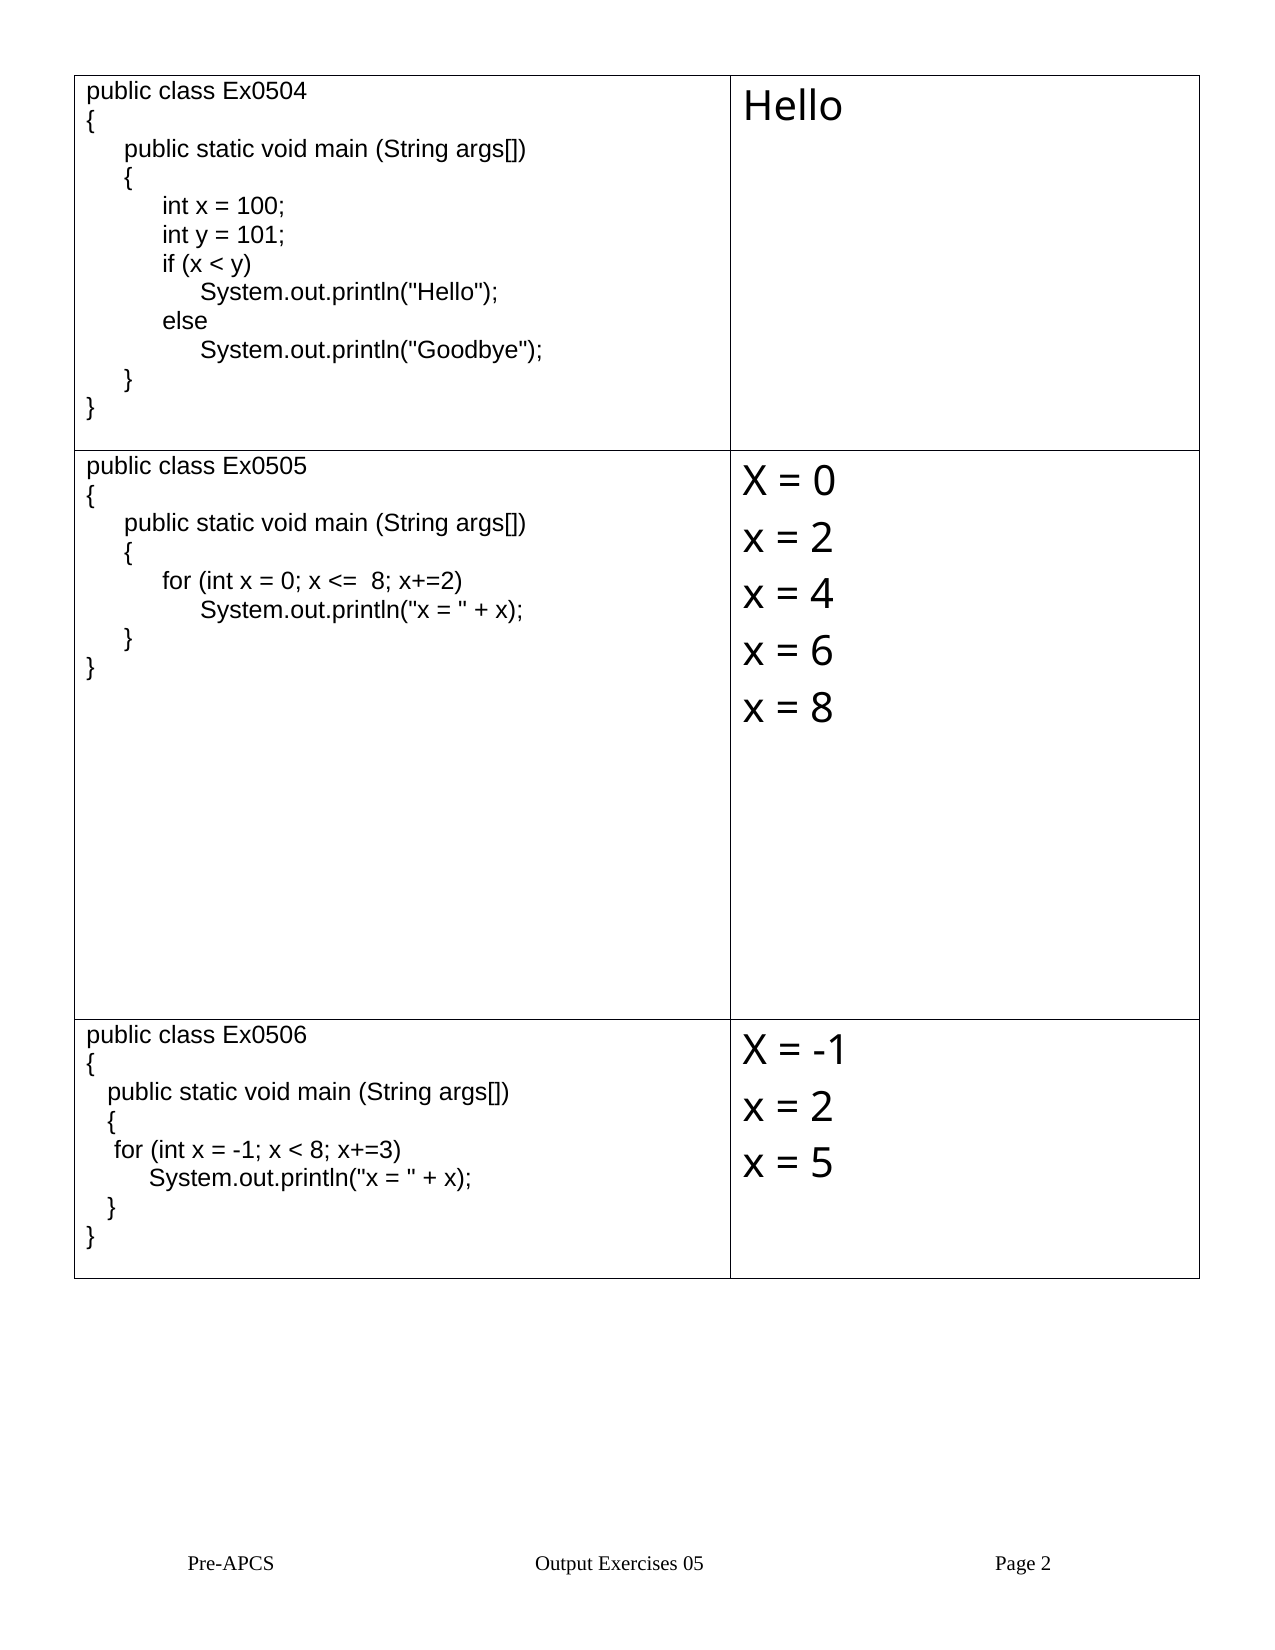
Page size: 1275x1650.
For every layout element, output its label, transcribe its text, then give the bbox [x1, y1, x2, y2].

table_cell X = -1 x = 2 x = 5 [731, 1020, 1199, 1278]
table_cell Hello [731, 76, 1199, 450]
table_cell public class Ex0504 { public static void main (String args[]) { int x = 100; int y = 101; if (x < y) System.out.println("Hello"); else System.out.println("Goodbye"); } } [75, 76, 730, 450]
table_cell public class Ex0505 { public static void main (String args[]) { for (int x = 0; x <= 8; x+=2) System.out.println("x = " + x); } } [75, 451, 730, 1018]
table_cell public class Ex0506 { public static void main (String args[]) { for (int x = -1; x < 8; x+=3) System.out.println("x = " + x); } } [75, 1020, 730, 1278]
table_cell X = 0 x = 2 x = 4 x = 6 x = 8 [731, 451, 1199, 1018]
